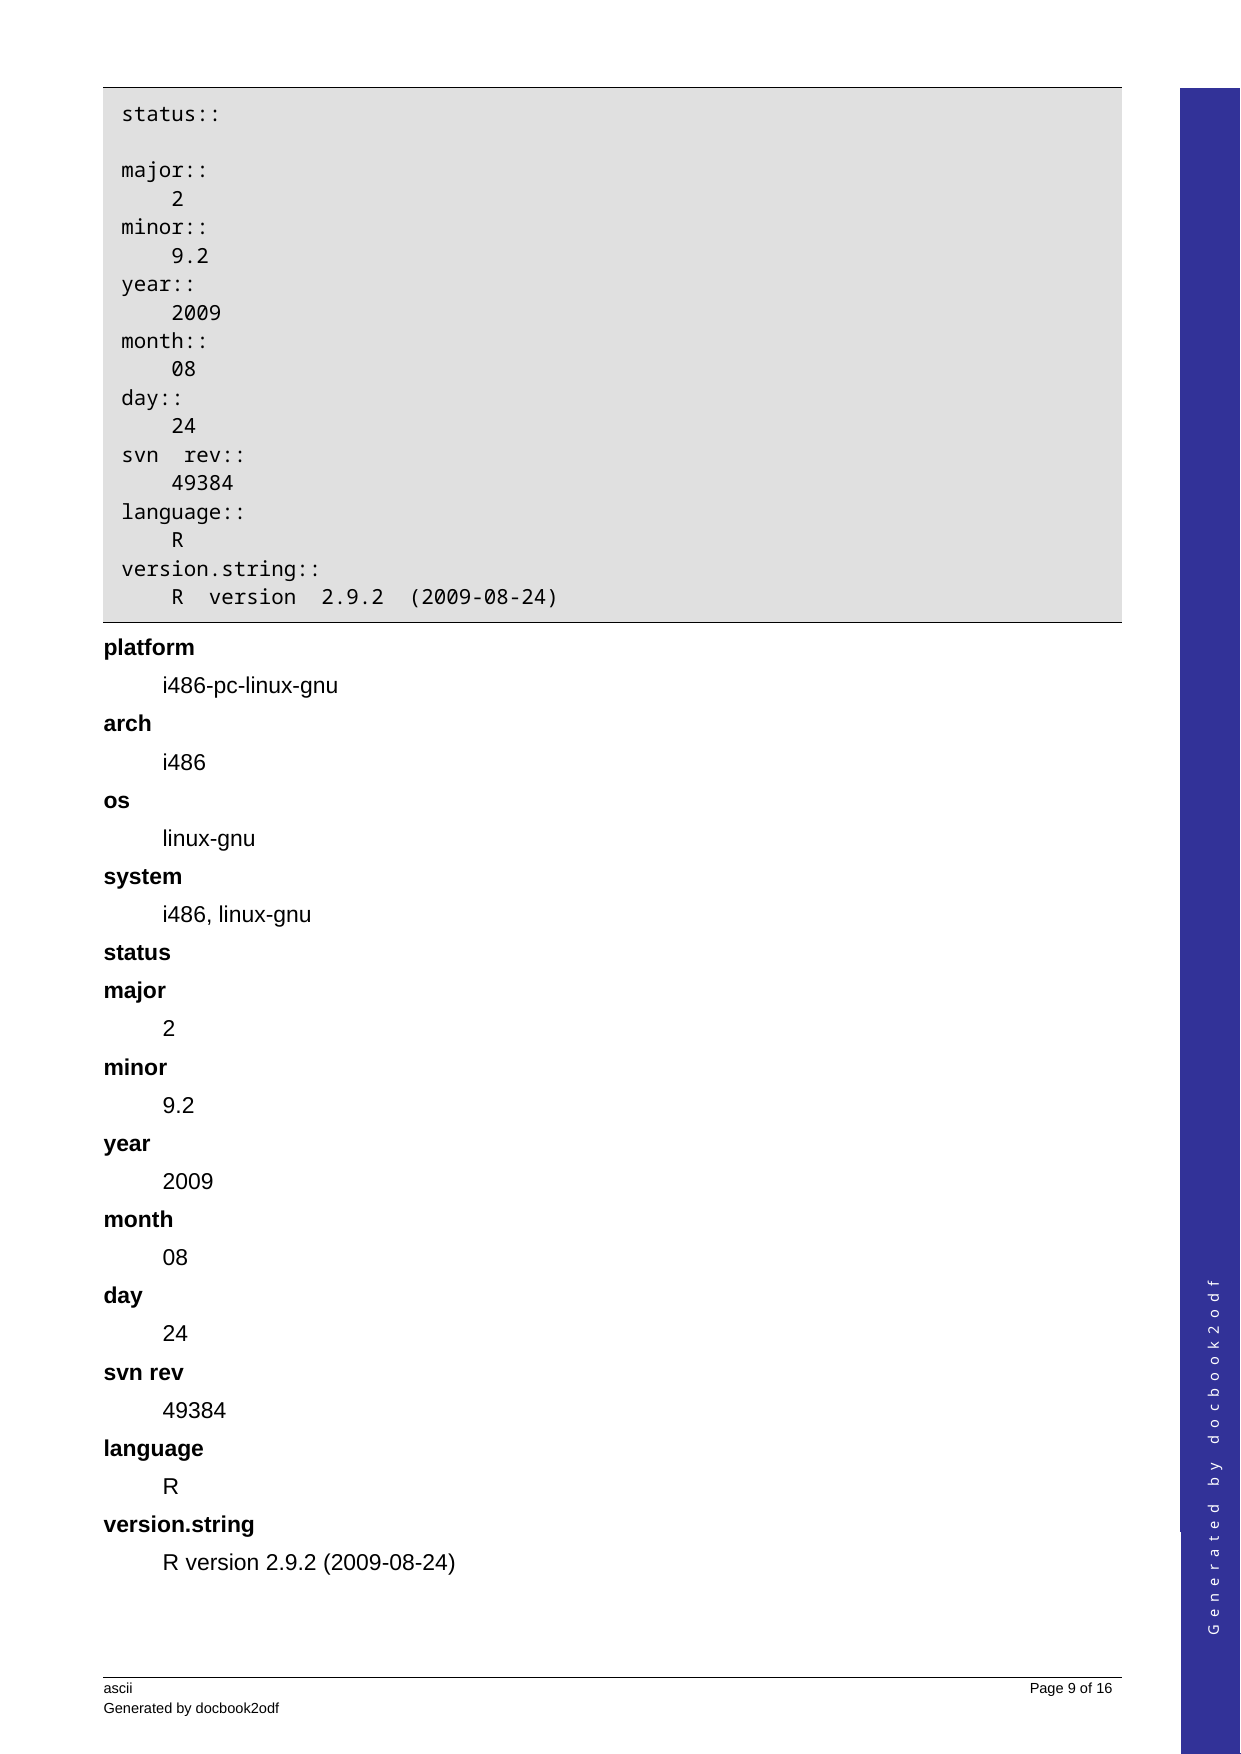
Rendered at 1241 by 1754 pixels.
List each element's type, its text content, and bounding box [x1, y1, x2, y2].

text svn rev:: [103, 440, 1122, 468]
text 49384 [162, 1397, 1122, 1423]
text 24 [162, 1320, 1122, 1347]
text svn rev [103, 1358, 1122, 1385]
text status [103, 939, 1122, 966]
text major [103, 977, 1122, 1004]
text arch [103, 710, 1122, 737]
text i486-pc-linux-gnu [162, 672, 1122, 699]
text R version 2.9.2 (2009-08-24) [162, 1549, 1122, 1576]
text minor:: [103, 212, 1122, 241]
text platform [103, 634, 1122, 661]
text month [103, 1206, 1122, 1232]
text language [103, 1435, 1122, 1461]
text status:: [103, 88, 1122, 127]
text os [103, 787, 1122, 813]
text 2009 [103, 298, 1122, 326]
text year [103, 1130, 1122, 1156]
text 08 [162, 1244, 1122, 1271]
text year:: [103, 269, 1122, 298]
text 08 [103, 354, 1122, 383]
text i486, linux-gnu [162, 901, 1122, 927]
text version.string [103, 1511, 1122, 1537]
text 24 [103, 411, 1122, 440]
text language:: [103, 497, 1122, 525]
text month:: [103, 326, 1122, 354]
text major:: [103, 156, 1122, 184]
text R version 2.9.2 (2009-08-24) [103, 570, 1122, 622]
text linux-gnu [162, 825, 1122, 851]
text version.string:: [103, 554, 1122, 570]
text 2009 [162, 1168, 1122, 1194]
text 9.2 [162, 1092, 1122, 1118]
text day [103, 1282, 1122, 1309]
text R [103, 525, 1122, 554]
text day:: [103, 383, 1122, 411]
text 49384 [103, 468, 1122, 497]
text 9.2 [103, 241, 1122, 269]
text minor [103, 1053, 1122, 1080]
text 2 [162, 1015, 1122, 1042]
text R [162, 1473, 1122, 1499]
text i486 [162, 748, 1122, 775]
text 2 [103, 184, 1122, 212]
text system [103, 863, 1122, 889]
